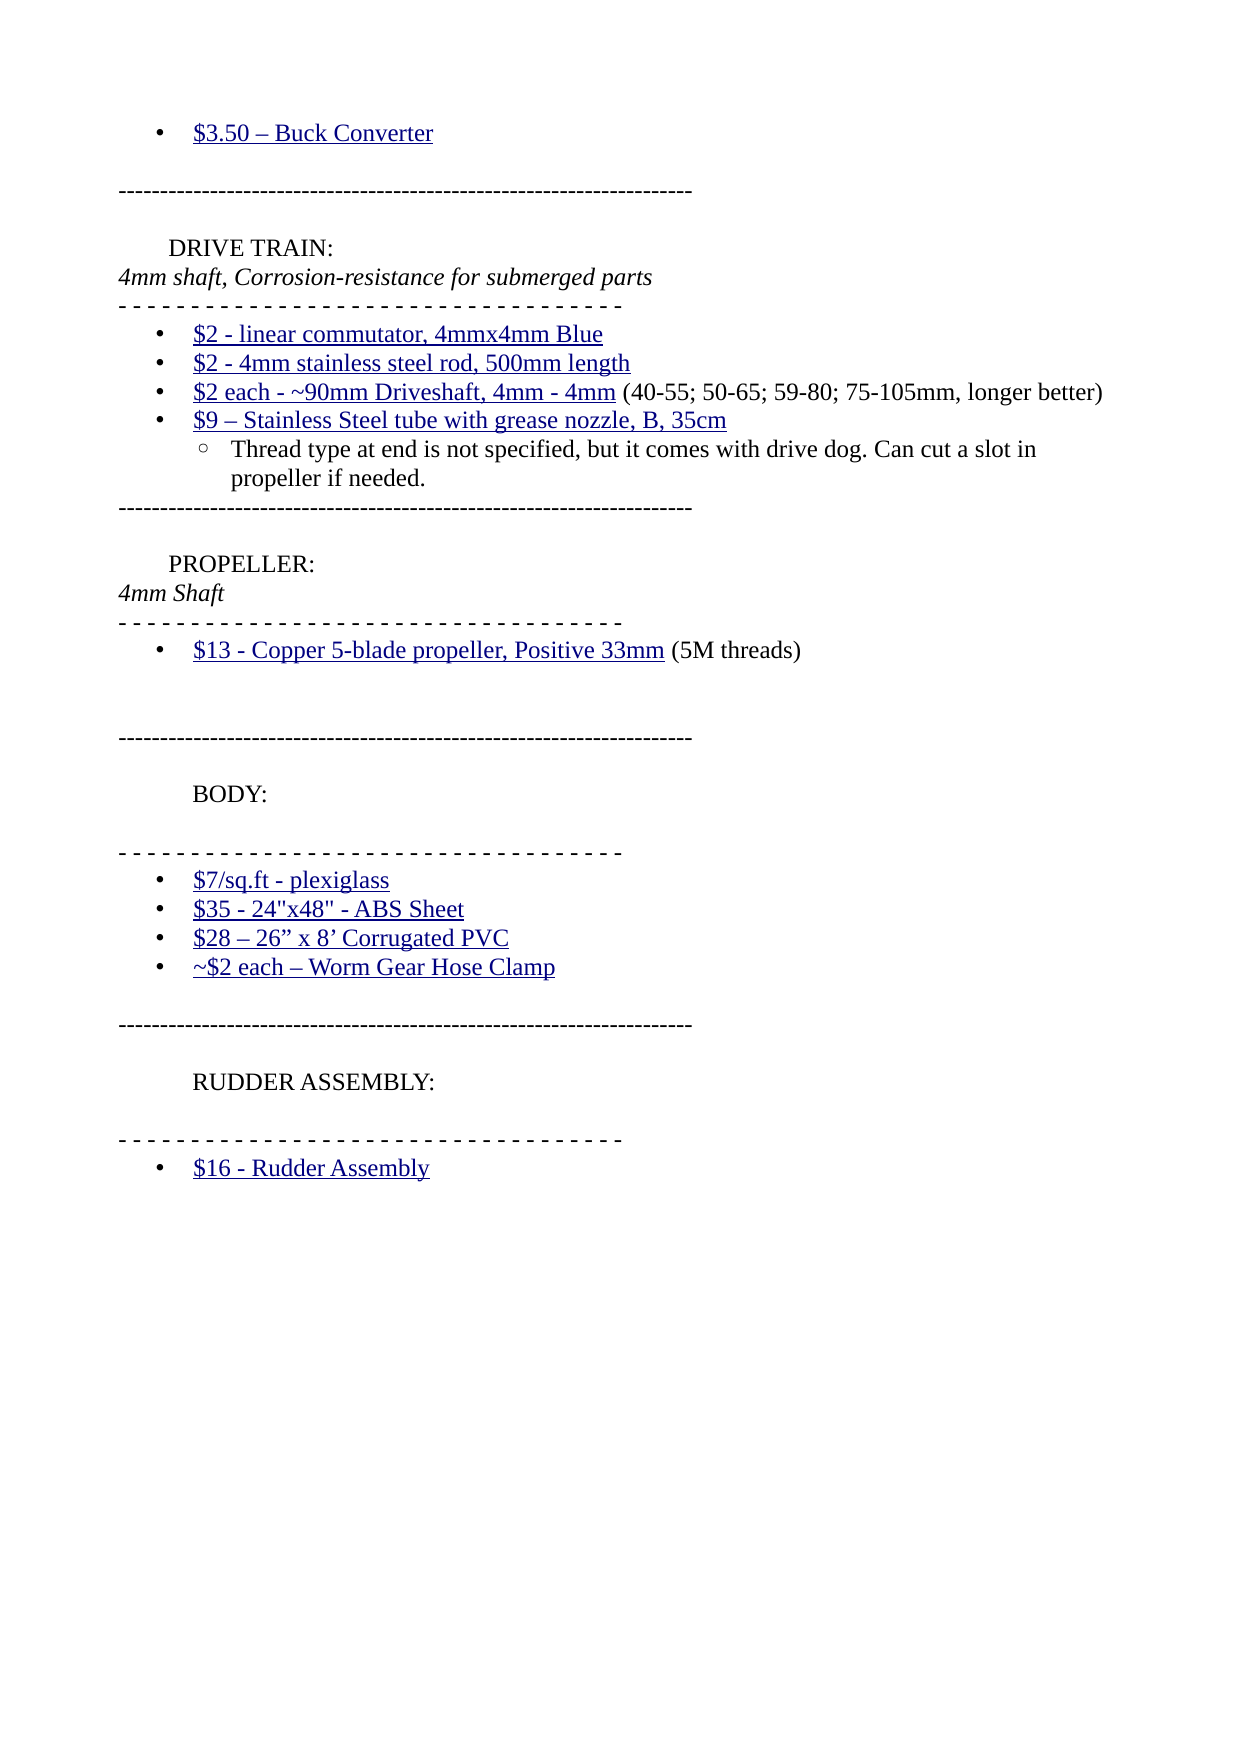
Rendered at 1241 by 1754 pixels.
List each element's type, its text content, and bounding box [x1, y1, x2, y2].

text 4mm Shaft [118, 578, 1122, 607]
list $35 - 24"x48" - ABS Sheet [156, 894, 1122, 923]
list ~$2 each – Worm Gear Hose Clamp [156, 952, 1122, 981]
text - - - - - - - - - - - - - - - - - - - - - - - - - - - - - - - - - - - [118, 1124, 1122, 1153]
text RUDDER ASSEMBLY: [118, 1067, 1122, 1096]
text BODY: [118, 779, 1122, 808]
list $13 - Copper 5-blade propeller, Positive 33mm (5M threads) [156, 636, 1122, 664]
text --------------------------------------------------------------------- [118, 722, 1122, 751]
text 4mm shaft, Corrosion-resistance for submerged parts [118, 262, 1122, 291]
text - - - - - - - - - - - - - - - - - - - - - - - - - - - - - - - - - - - [118, 607, 1122, 636]
text --------------------------------------------------------------------- [118, 176, 1122, 204]
list Thread type at end is not specified, but it comes with drive dog. Can cut a slot in propeller if needed. [193, 434, 1122, 492]
list $2 - linear commutator, 4mmx4mm Blue [156, 319, 1122, 348]
list $16 - Rudder Assembly [156, 1153, 1122, 1182]
list $3.50 – Buck Converter [156, 118, 1122, 147]
text - - - - - - - - - - - - - - - - - - - - - - - - - - - - - - - - - - - [118, 837, 1122, 866]
text - - - - - - - - - - - - - - - - - - - - - - - - - - - - - - - - - - - [118, 291, 1122, 319]
text PROPELLER: [118, 549, 1122, 578]
text DRIVE TRAIN: [118, 233, 1122, 262]
list $2 - 4mm stainless steel rod, 500mm length [156, 348, 1122, 377]
list $9 – Stainless Steel tube with grease nozzle, B, 35cm [156, 406, 1122, 434]
text --------------------------------------------------------------------- [118, 492, 1122, 521]
list $7/sq.ft - plexiglass [156, 866, 1122, 894]
list $28 – 26” x 8’ Corrugated PVC [156, 923, 1122, 952]
text --------------------------------------------------------------------- [118, 1009, 1122, 1038]
list $2 each - ~90mm Driveshaft, 4mm - 4mm (40-55; 50-65; 59-80; 75-105mm, longer better) [156, 377, 1122, 406]
